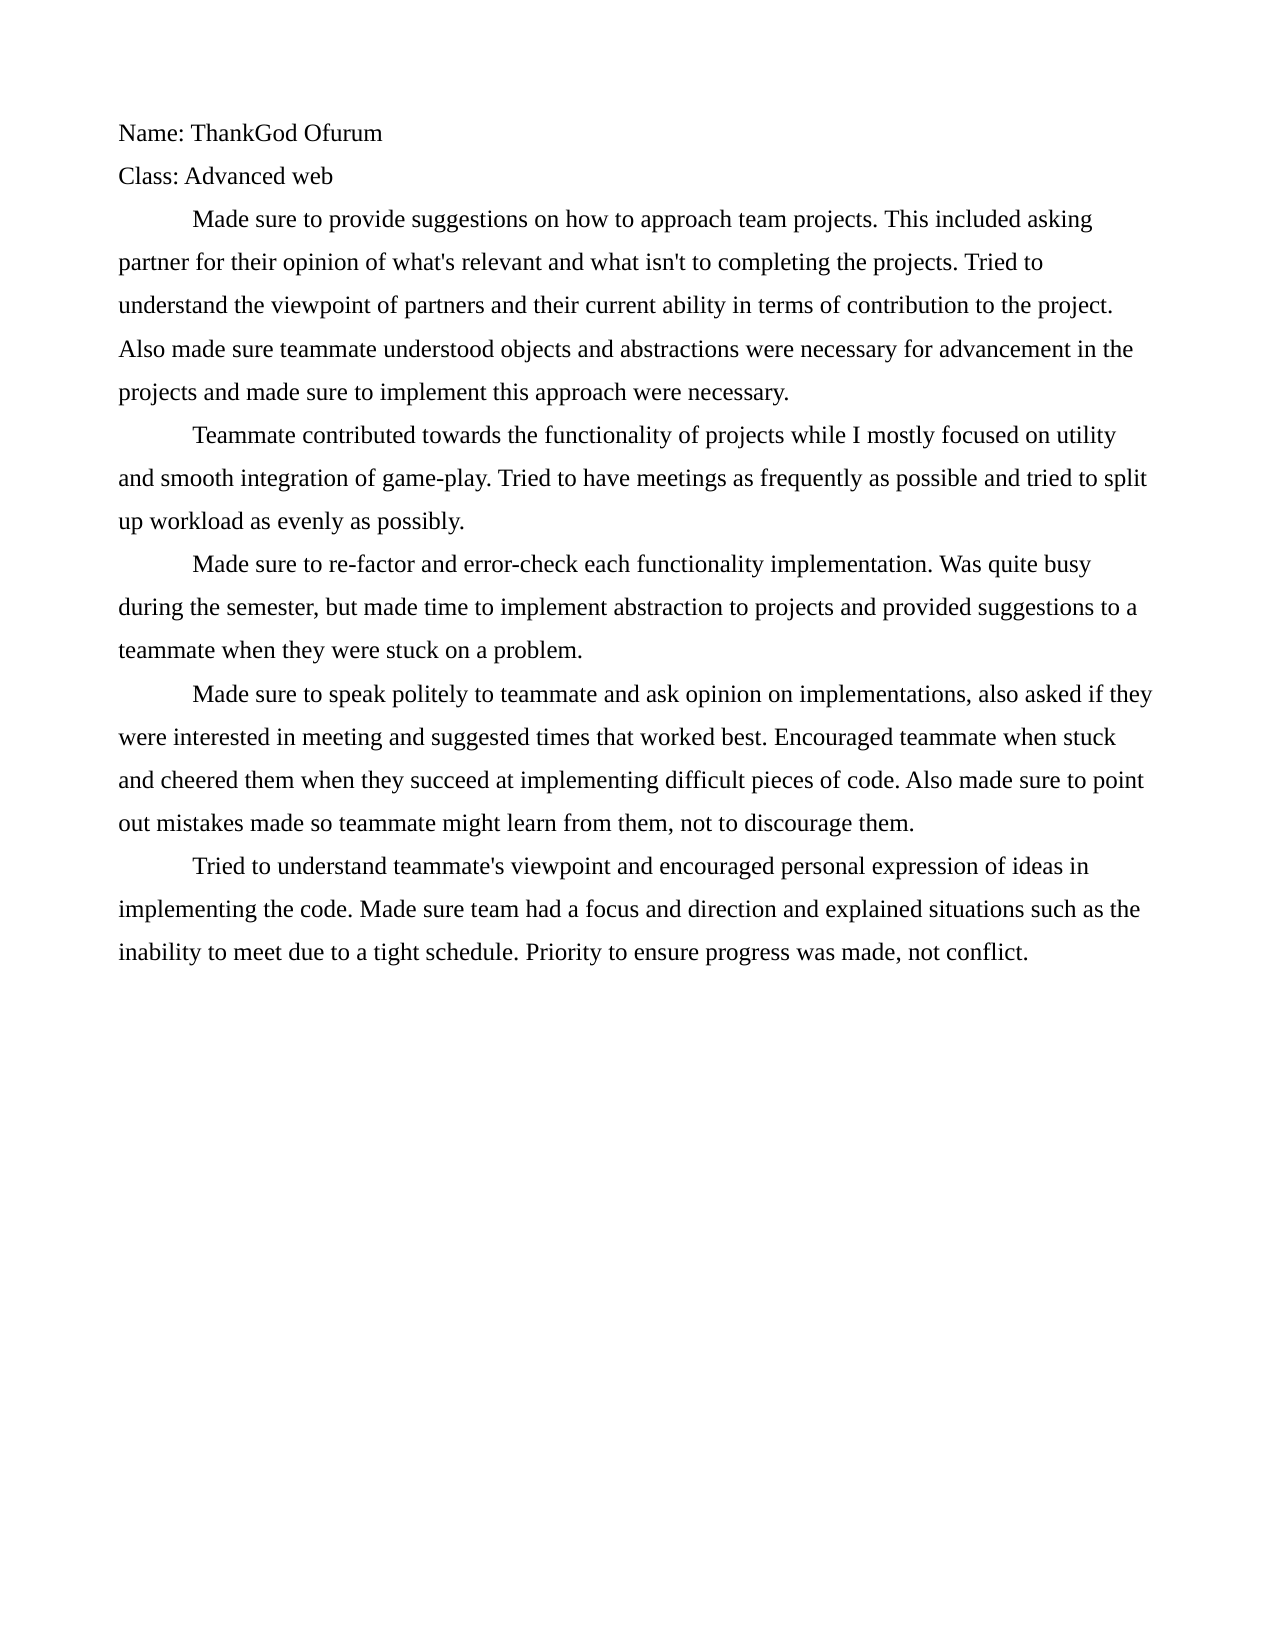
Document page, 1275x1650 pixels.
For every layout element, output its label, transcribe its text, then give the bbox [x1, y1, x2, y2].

text Class: Advanced web [118, 161, 1157, 190]
text Made sure to re-factor and error-check each functionality implementation. Was quite busy during the semester, but made time to implement abstraction to projects and provided suggestions to a teammate when they were stuck on a problem. [118, 549, 1157, 664]
text Name: ThankGod Ofurum [118, 118, 1157, 147]
text Made sure to speak politely to teammate and ask opinion on implementations, also asked if they were interested in meeting and suggested times that worked best. Encouraged teammate when stuck and cheered them when they succeed at implementing difficult pieces of code. Also made sure to point out mistakes made so teammate might learn from them, not to discourage them. [118, 679, 1157, 837]
text Made sure to provide suggestions on how to approach team projects. This included asking partner for their opinion of what's relevant and what isn't to completing the projects. Tried to understand the viewpoint of partners and their current ability in terms of contribution to the project. Also made sure teammate understood objects and abstractions were necessary for advancement in the projects and made sure to implement this approach were necessary. [118, 204, 1157, 406]
text Teammate contributed towards the functionality of projects while I mostly focused on utility and smooth integration of game-play. Tried to have meetings as frequently as possible and tried to split up workload as evenly as possibly. [118, 420, 1157, 535]
text Tried to understand teammate's viewpoint and encouraged personal expression of ideas in implementing the code. Made sure team had a focus and direction and explained situations such as the inability to meet due to a tight schedule. Priority to ensure progress was made, not conflict. [118, 851, 1157, 966]
